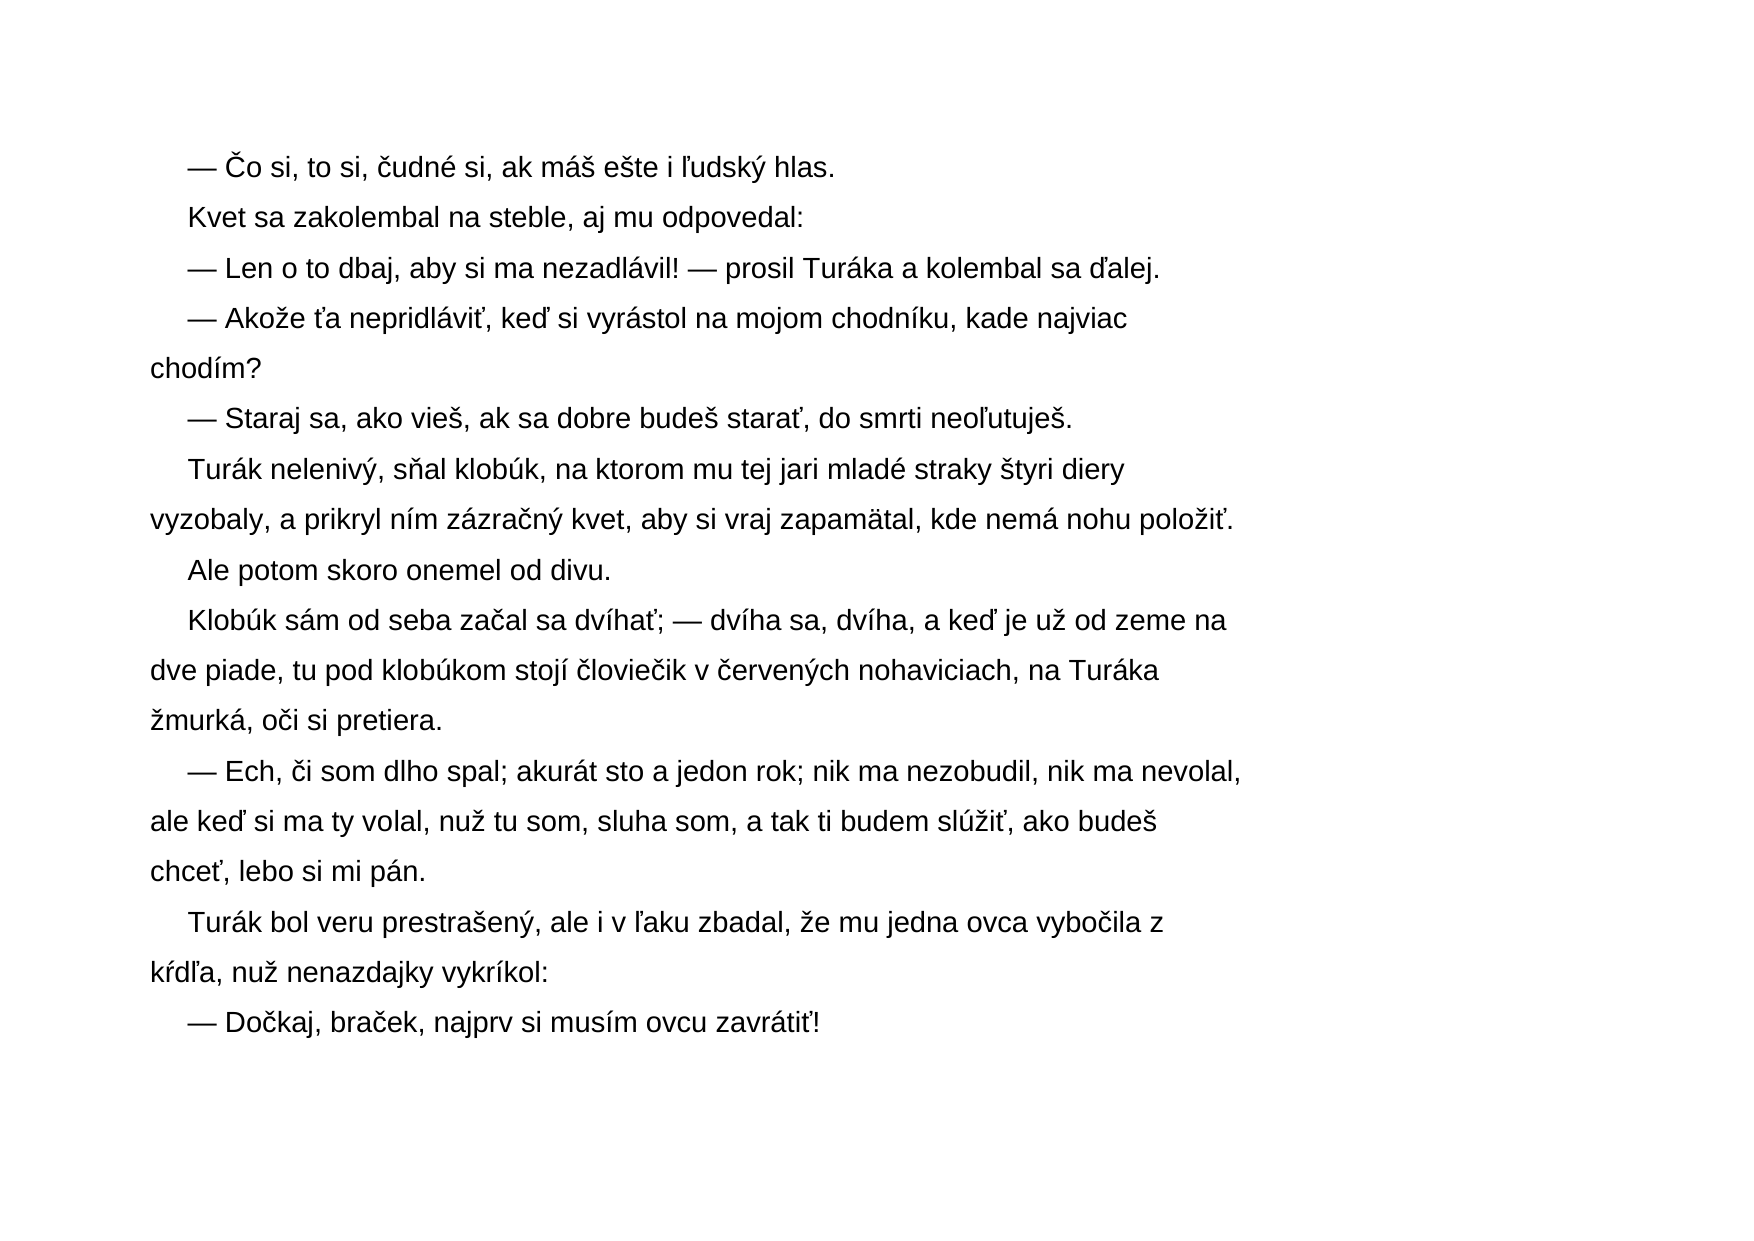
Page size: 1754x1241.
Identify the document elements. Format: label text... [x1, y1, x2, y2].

text — Akože ťa nepridláviť, keď si vyrástol na mojom chodníku, kade najviac chodím? [150, 301, 1243, 385]
text Ale potom skoro onemel od divu. [150, 552, 1243, 586]
text Klobúk sám od seba začal sa dvíhať; — dvíha sa, dvíha, a keď je už od zeme na dve piade, tu pod klo­búkom stojí človiečik v červených nohaviciach, na Turáka žmurká, oči si pretiera. [150, 603, 1243, 737]
text Turák bol veru prestrašený, ale i v ľaku zbadal, že mu jedna ovca vybočila z kŕdľa, nuž nenazdajky vykríkol: [150, 905, 1243, 988]
text Kvet sa zakolembal na steble, aj mu odpovedal: [150, 200, 1243, 234]
text — Staraj sa, ako vieš, ak sa dobre budeš starať, do smrti neoľutuješ. [150, 402, 1243, 435]
text — Dočkaj, braček, najprv si musím ovcu zavrátiť! [150, 1005, 1243, 1039]
text — Len o to dbaj, aby si ma nezadlávil! — prosil Turáka a kolembal sa ďalej. [150, 251, 1243, 284]
text — Čo si, to si, čudné si, ak máš ešte i ľudský hlas. [150, 150, 1243, 183]
text Turák nelenivý, sňal klobúk, na ktorom mu tej jari mladé straky štyri diery vyzobaly, a prikryl ním zázračný kvet, aby si vraj zapamätal, kde nemá nohu položiť. [150, 452, 1243, 536]
text — Ech, či som dlho spal; akurát sto a jedon rok; nik ma nezobudil, nik ma nevolal, ale keď si ma ty vo­lal, nuž tu som, sluha som, a tak ti budem slúžiť, ako budeš chceť, lebo si mi pán. [150, 754, 1243, 888]
